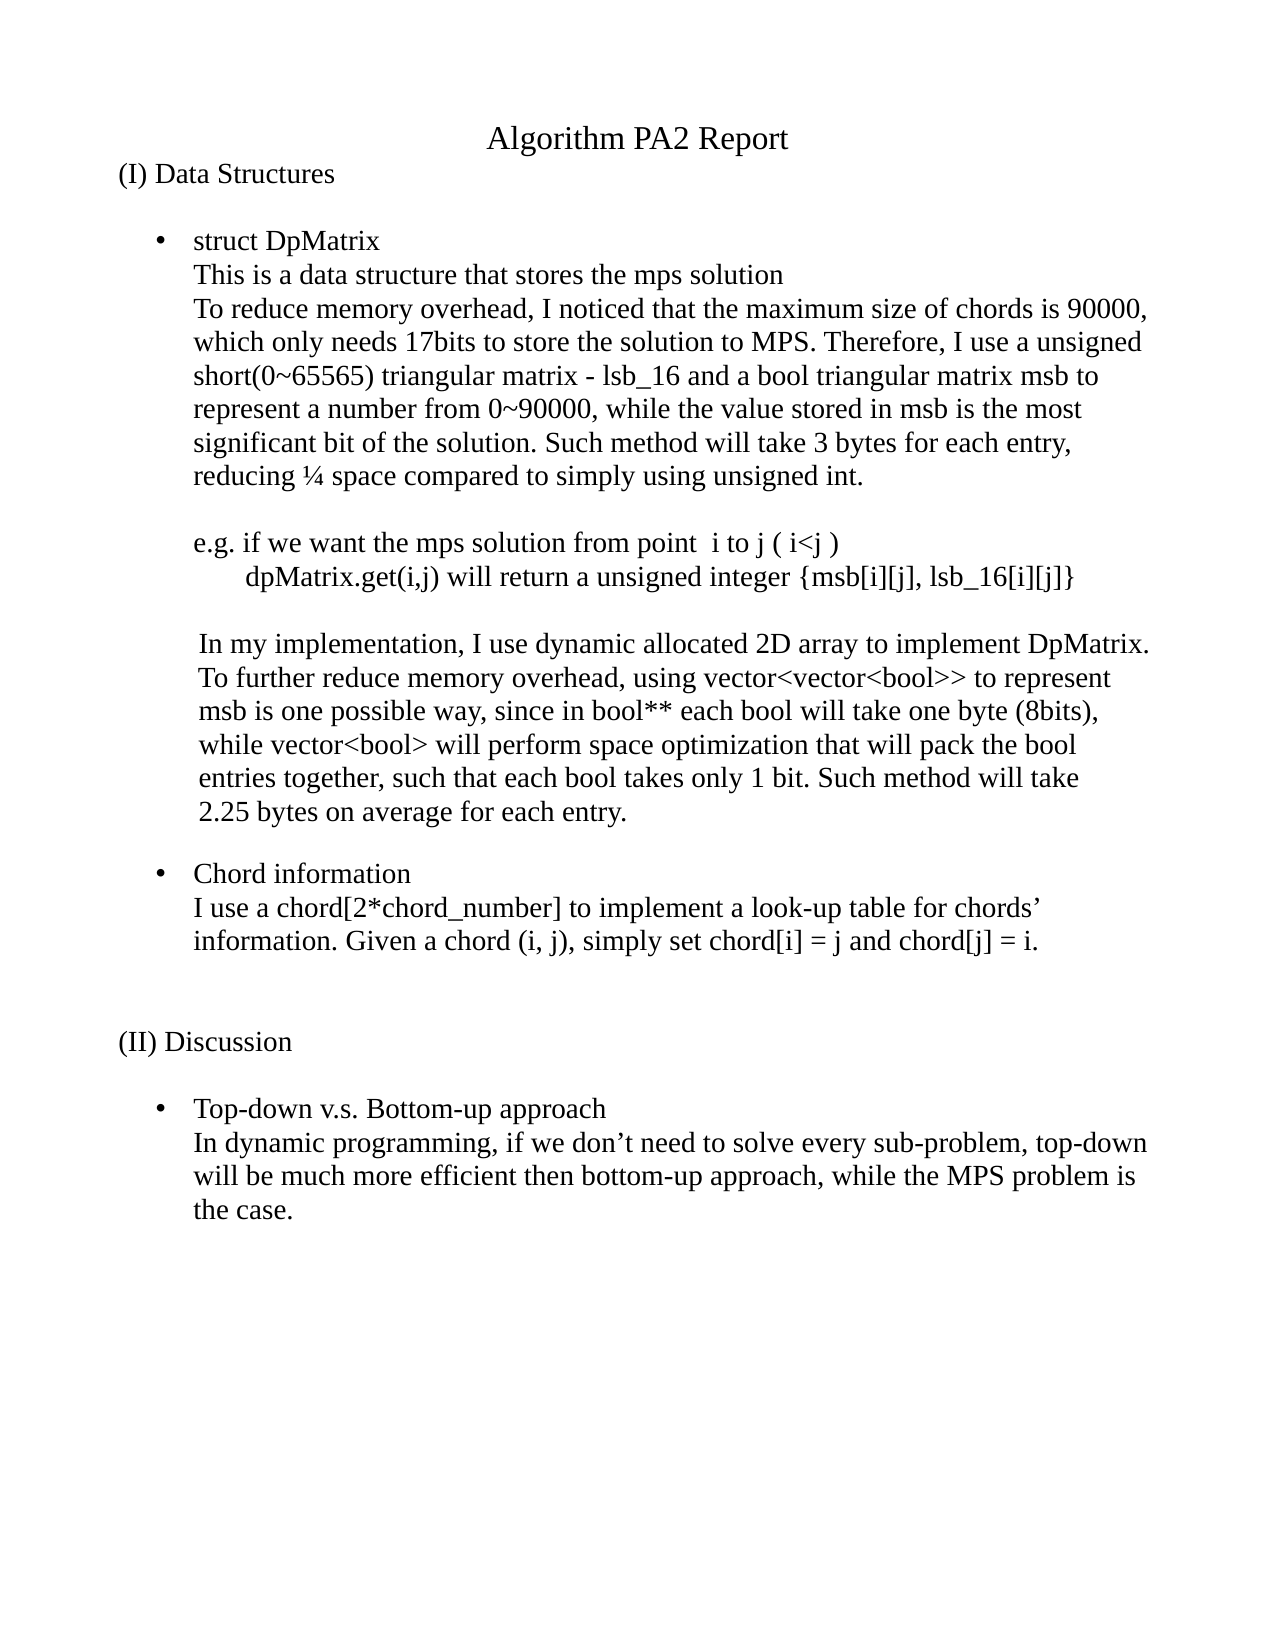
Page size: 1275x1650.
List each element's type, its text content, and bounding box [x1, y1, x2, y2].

text In my implementation, I use dynamic allocated 2D array to implement DpMatrix. [118, 626, 1157, 660]
text entries together, such that each bool takes only 1 bit. Such method will take [118, 760, 1157, 794]
text Algorithm PA2 Report [118, 118, 1157, 156]
text (I) Data Structures [118, 156, 1157, 190]
list e.g. if we want the mps solution from point i to j ( i<j ) [156, 526, 1157, 559]
list To reduce memory overhead, I noticed that the maximum size of chords is 90000, which only needs 17bits to store the solution to MPS. Therefore, I use a unsigned short(0~65565) triangular matrix - lsb_16 and a bool triangular matrix msb to represent a number from 0~90000, while the value stored in msb is the most significant bit of the solution. Such method will take 3 bytes for each entry, reducing ¼ space compared to simply using unsigned int. [156, 291, 1157, 492]
text msb is one possible way, since in bool** each bool will take one byte (8bits), [118, 693, 1157, 727]
list Chord information [156, 856, 1157, 890]
text To further reduce memory overhead, using vector<vector<bool>> to represent [118, 660, 1157, 693]
list In dynamic programming, if we don’t need to solve every sub-problem, top-down will be much more efficient then bottom-up approach, while the MPS problem is the case. [156, 1125, 1157, 1225]
list struct DpMatrix [156, 223, 1157, 257]
text 2.25 bytes on average for each entry. [118, 794, 1157, 827]
list Top-down v.s. Bottom-up approach [156, 1091, 1157, 1125]
text (II) Discussion [118, 1024, 1157, 1057]
list I use a chord[2*chord_number] to implement a look-up table for chords’ information. Given a chord (i, j), simply set chord[i] = j and chord[j] = i. [156, 890, 1157, 957]
list dpMatrix.get(i,j) will return a unsigned integer {msb[i][j], lsb_16[i][j]} [193, 559, 1157, 593]
text while vector<bool> will perform space optimization that will pack the bool [118, 727, 1157, 760]
list This is a data structure that stores the mps solution [156, 257, 1157, 291]
